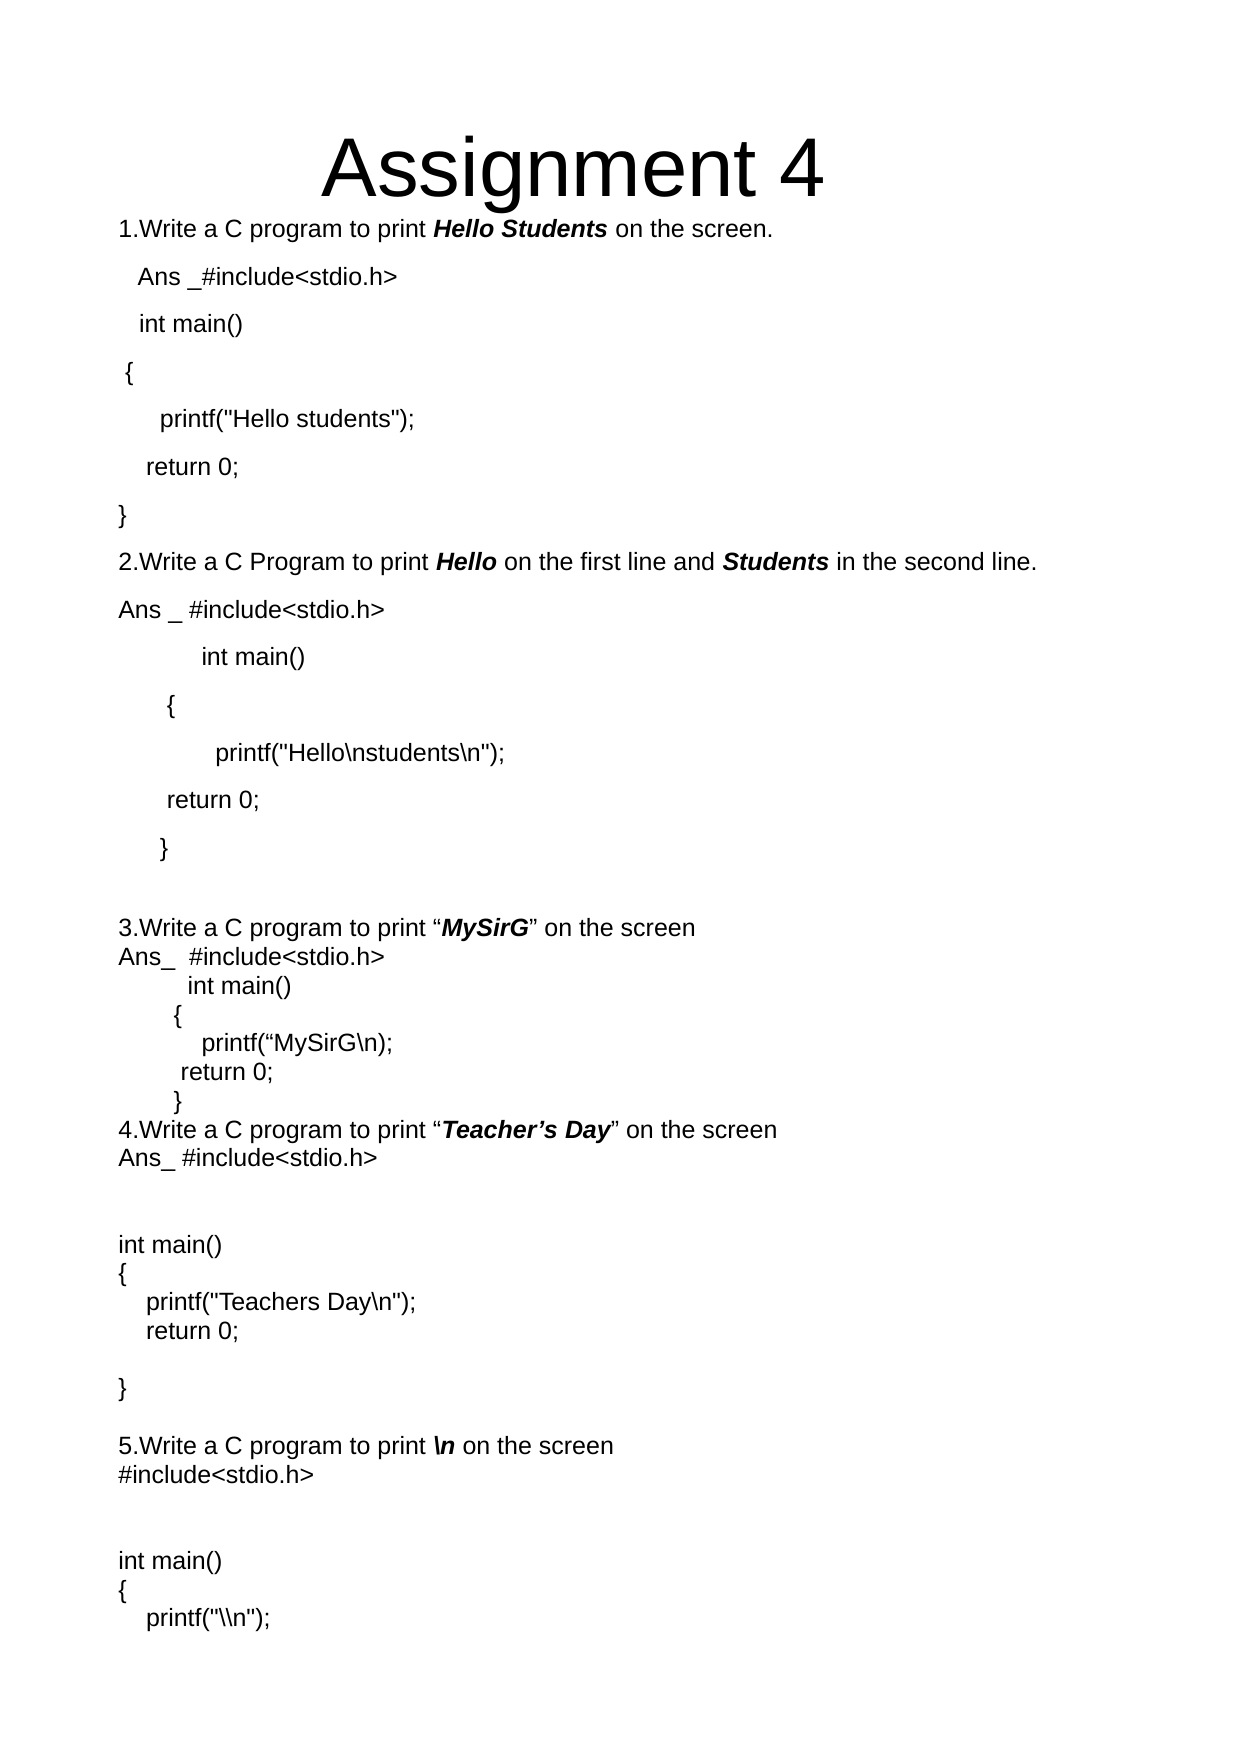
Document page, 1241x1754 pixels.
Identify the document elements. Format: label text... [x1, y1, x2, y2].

text Assignment 4 [118, 118, 1122, 214]
text Ans_ #include<stdio.h> [118, 942, 1122, 971]
text int main() [118, 642, 1122, 671]
text int main() [118, 309, 1122, 338]
text return 0; [118, 1316, 1122, 1345]
text printf("Teachers Day\n"); [118, 1287, 1122, 1316]
text { [118, 357, 1122, 386]
text Ans_ #include<stdio.h> [118, 1143, 1122, 1172]
text return 0; [118, 1057, 1122, 1086]
text } [118, 499, 1122, 528]
text int main() [118, 1230, 1122, 1258]
text Ans _#include<stdio.h> [118, 262, 1122, 290]
text { [118, 1258, 1122, 1287]
text { [118, 1575, 1122, 1603]
text printf("\\n"); [118, 1603, 1122, 1632]
text } [118, 833, 1122, 894]
text return 0; [118, 785, 1122, 814]
text return 0; [118, 452, 1122, 481]
text 5.Write a C program to print \n on the screen [118, 1431, 1122, 1460]
text } [118, 1086, 1122, 1115]
text 4.Write a C program to print “Teacher’s Day” on the screen [118, 1115, 1122, 1143]
text 3.Write a C program to print “MySirG” on the screen [118, 913, 1122, 942]
text printf("Hello students"); [118, 404, 1122, 433]
text { [118, 1000, 1122, 1028]
text } [118, 1373, 1122, 1402]
text Ans _ #include<stdio.h> [118, 595, 1122, 623]
text printf(“MySirG\n); [118, 1028, 1122, 1057]
text 2.Write a C Program to print Hello on the first line and Students in the second line. [118, 547, 1122, 576]
text 1.Write a C program to print Hello Students on the screen. [118, 214, 1122, 243]
text printf("Hello\nstudents\n"); [118, 738, 1122, 766]
text int main() [118, 971, 1122, 1000]
text #include<stdio.h> [118, 1460, 1122, 1488]
text { [118, 690, 1122, 719]
text int main() [118, 1546, 1122, 1575]
